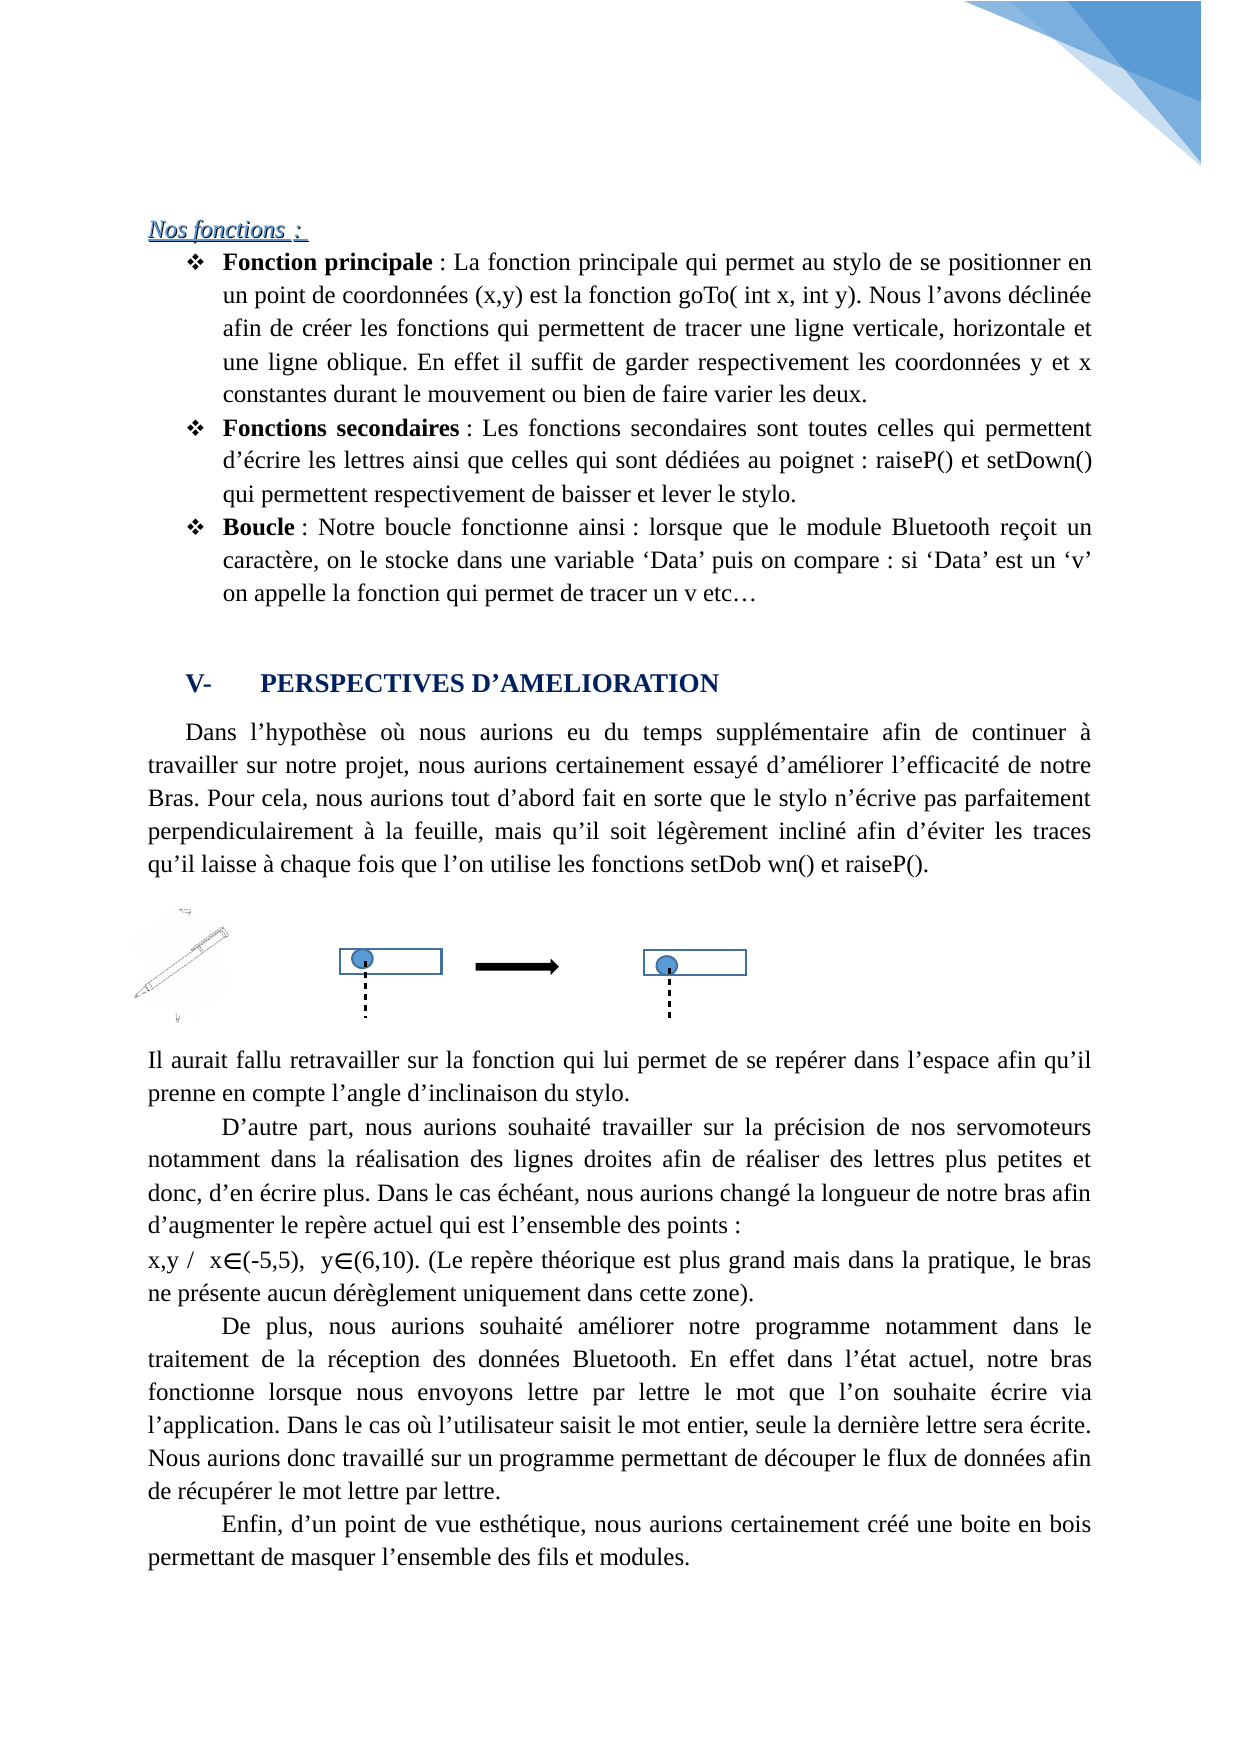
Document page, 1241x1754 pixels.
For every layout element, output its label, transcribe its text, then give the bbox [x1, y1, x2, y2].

text D’autre part, nous aurions souhaité travailler sur la précision de nos servomoteurs notamment dans la réalisation des lignes droites afin de réaliser des lettres plus petites et donc, d’en écrire plus. Dans le cas échéant, nous aurions changé la longueur de notre bras afin d’augmenter le repère actuel qui est l’ensemble des points : [148, 1112, 1093, 1239]
text Enfin, d’un point de vue esthétique, nous aurions certainement créé une boite en bois permettant de masquer l’ensemble des fils et modules. [148, 1509, 1093, 1571]
list Fonctions secondaires : Les fonctions secondaires sont toutes celles qui permettent d’écrire les lettres ainsi que celles qui sont dédiées au poignet : raiseP() et setDown() qui permettent respectivement de baisser et lever le stylo. [185, 413, 1093, 507]
list PERSPECTIVES D’AMELIORATION [185, 667, 1093, 698]
text De plus, nous aurions souhaité améliorer notre programme notamment dans le traitement de la réception des données Bluetooth. En effet dans l’état actuel, notre bras fonctionne lorsque nous envoyons lettre par lettre le mot que l’on souhaite écrire via l’application. Dans le cas où l’utilisateur saisit le mot entier, seule la dernière lettre sera écrite. Nous aurions donc travaillé sur un programme permettant de découper le flux de données afin de récupérer le mot lettre par lettre. [148, 1311, 1093, 1505]
list Fonction principale : La fonction principale qui permet au stylo de se positionner en un point de coordonnées (x,y) est la fonction goTo( int x, int y). Nous l’avons déclinée afin de créer les fonctions qui permettent de tracer une ligne verticale, horizontale et une ligne oblique. En effet il suffit de garder respectivement les coordonnées y et x constantes durant le mouvement ou bien de faire varier les deux. [185, 247, 1093, 408]
text x,y / x∈(-5,5), y∈(6,10). (Le repère théorique est plus grand mais dans la pratique, le bras ne présente aucun dérèglement uniquement dans cette zone). [148, 1244, 1093, 1307]
text Nos fonctions : [148, 214, 1093, 243]
list Boucle : Notre boucle fonctionne ainsi : lorsque que le module Bluetooth reçoit un caractère, on le stocke dans une variable ‘Data’ puis on compare : si ‘Data’ est un ‘v’ on appelle la fonction qui permet de tracer un v etc… [185, 512, 1093, 606]
text Il aurait fallu retravailler sur la fonction qui lui permet de se repérer dans l’espace afin qu’il prenne en compte l’angle d’inclinaison du stylo. [148, 1046, 1093, 1107]
text Dans l’hypothèse où nous aurions eu du temps supplémentaire afin de continuer à travailler sur notre projet, nous aurions certainement essayé d’améliorer l’efficacité de notre Bras. Pour cela, nous aurions tout d’abord fait en sorte que le stylo n’écrive pas parfaitement perpendiculairement à la feuille, mais qu’il soit légèrement incliné afin d’éviter les traces qu’il laisse à chaque fois que l’on utilise les fonctions setDob wn() et raiseP(). [148, 717, 1093, 878]
